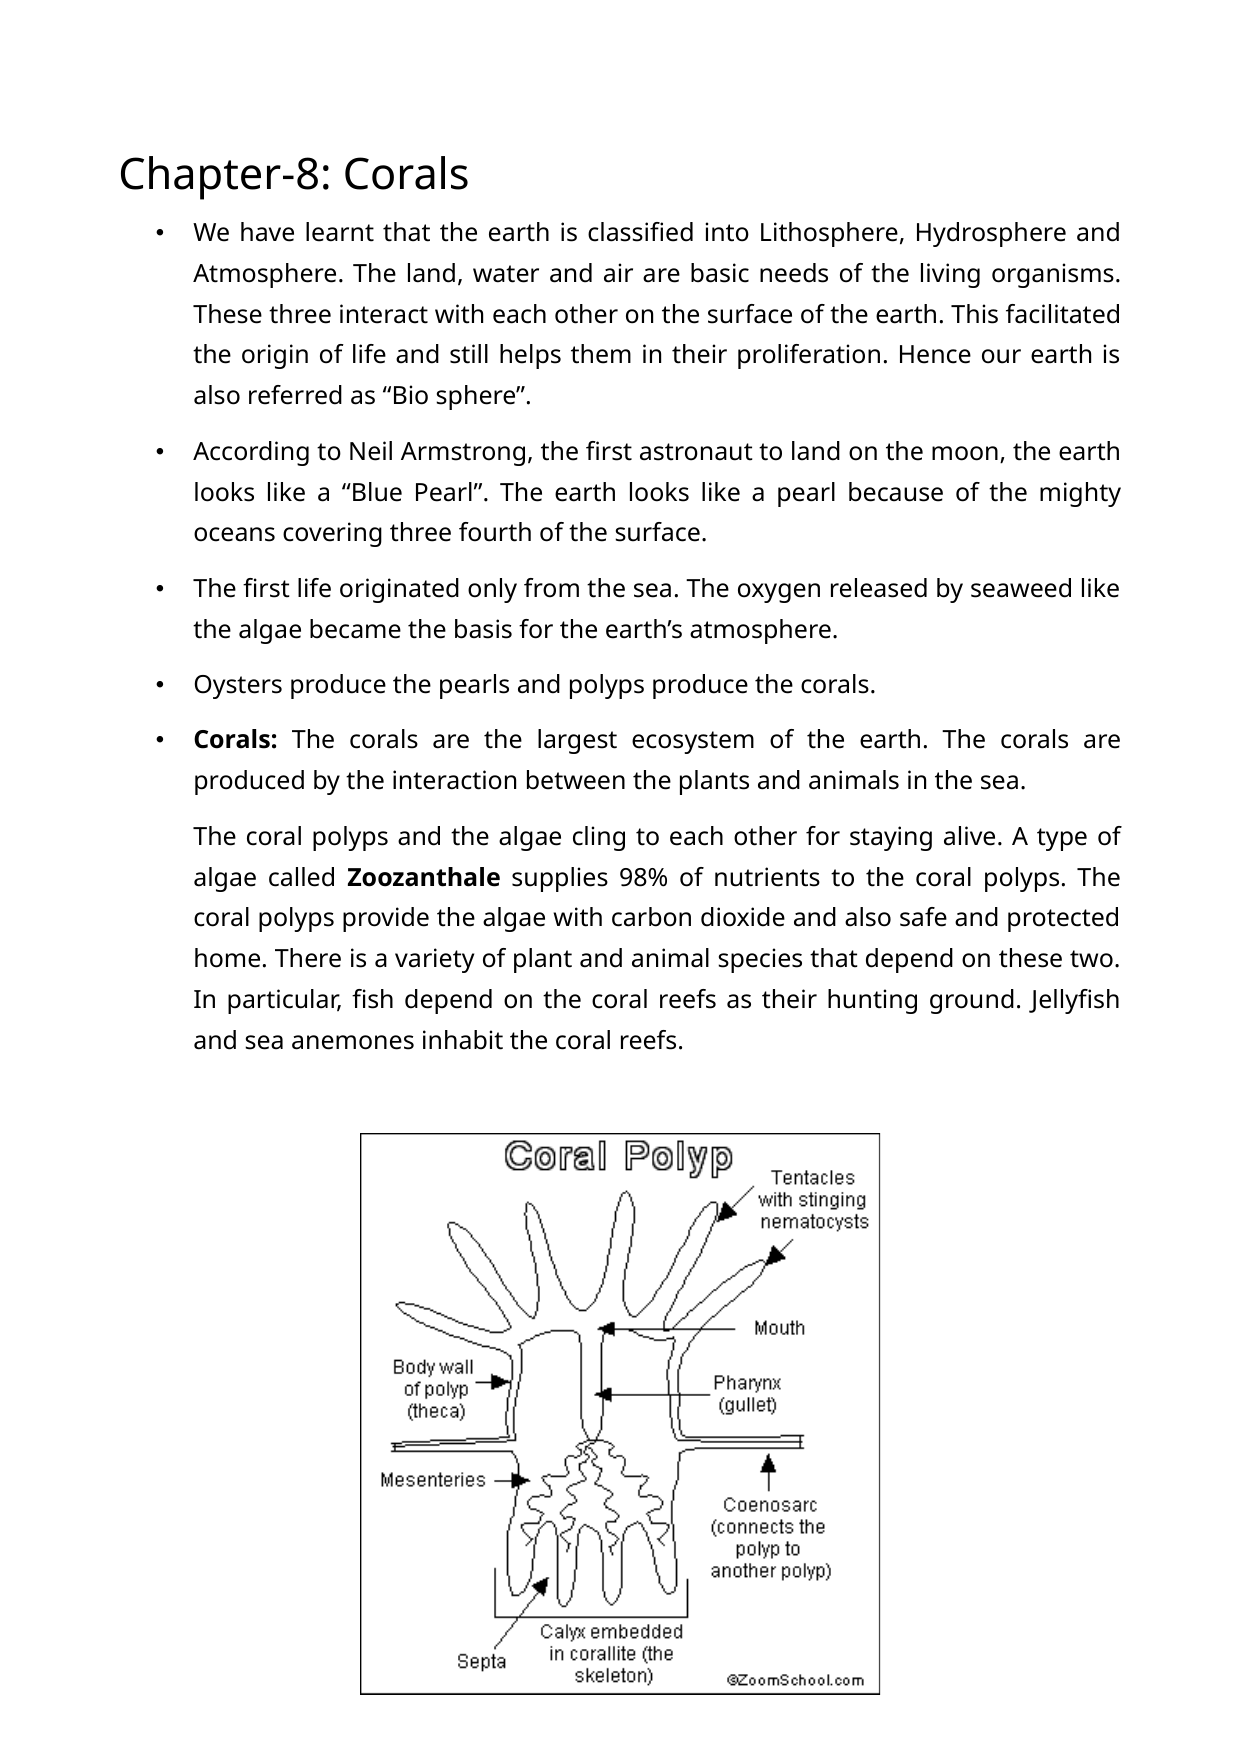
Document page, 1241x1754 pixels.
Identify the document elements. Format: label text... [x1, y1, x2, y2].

picture [360, 1133, 881, 1695]
list Corals: The corals are the largest ecosystem of the earth. The corals are produced by the interaction between the plants and animals in the sea. [156, 722, 1122, 797]
list The coral polyps and the algae cling to each other for staying alive. A type of algae called Zoozanthale supplies 98% of nutrients to the coral polyps. The coral polyps provide the algae with carbon dioxide and also safe and protected home. There is a variety of plant and animal species that depend on these two. In particular, fish depend on the coral reefs as their hunting ground. Jellyfish and sea anemones inhabit the coral reefs. [156, 818, 1122, 1057]
list According to Neil Armstrong, the first astronaut to land on the moon, the earth looks like a “Blue Pearl”. The earth looks like a pearl because of the mighty oceans covering three fourth of the surface. [156, 433, 1122, 549]
list Oysters produce the pearls and polyps produce the corals. [156, 667, 1122, 701]
subtitle Chapter-8: Corals [118, 143, 1122, 202]
list The first life originated only from the sea. The oxygen released by seaweed like the algae became the basis for the earth’s atmosphere. [156, 571, 1122, 645]
list We have learnt that the earth is classified into Lithosphere, Hydrosphere and Atmosphere. The land, water and air are basic needs of the living organisms. These three interact with each other on the surface of the earth. This facilitated the origin of life and still helps them in their proliferation. Hence our earth is also referred as “Bio sphere”. [156, 215, 1122, 412]
